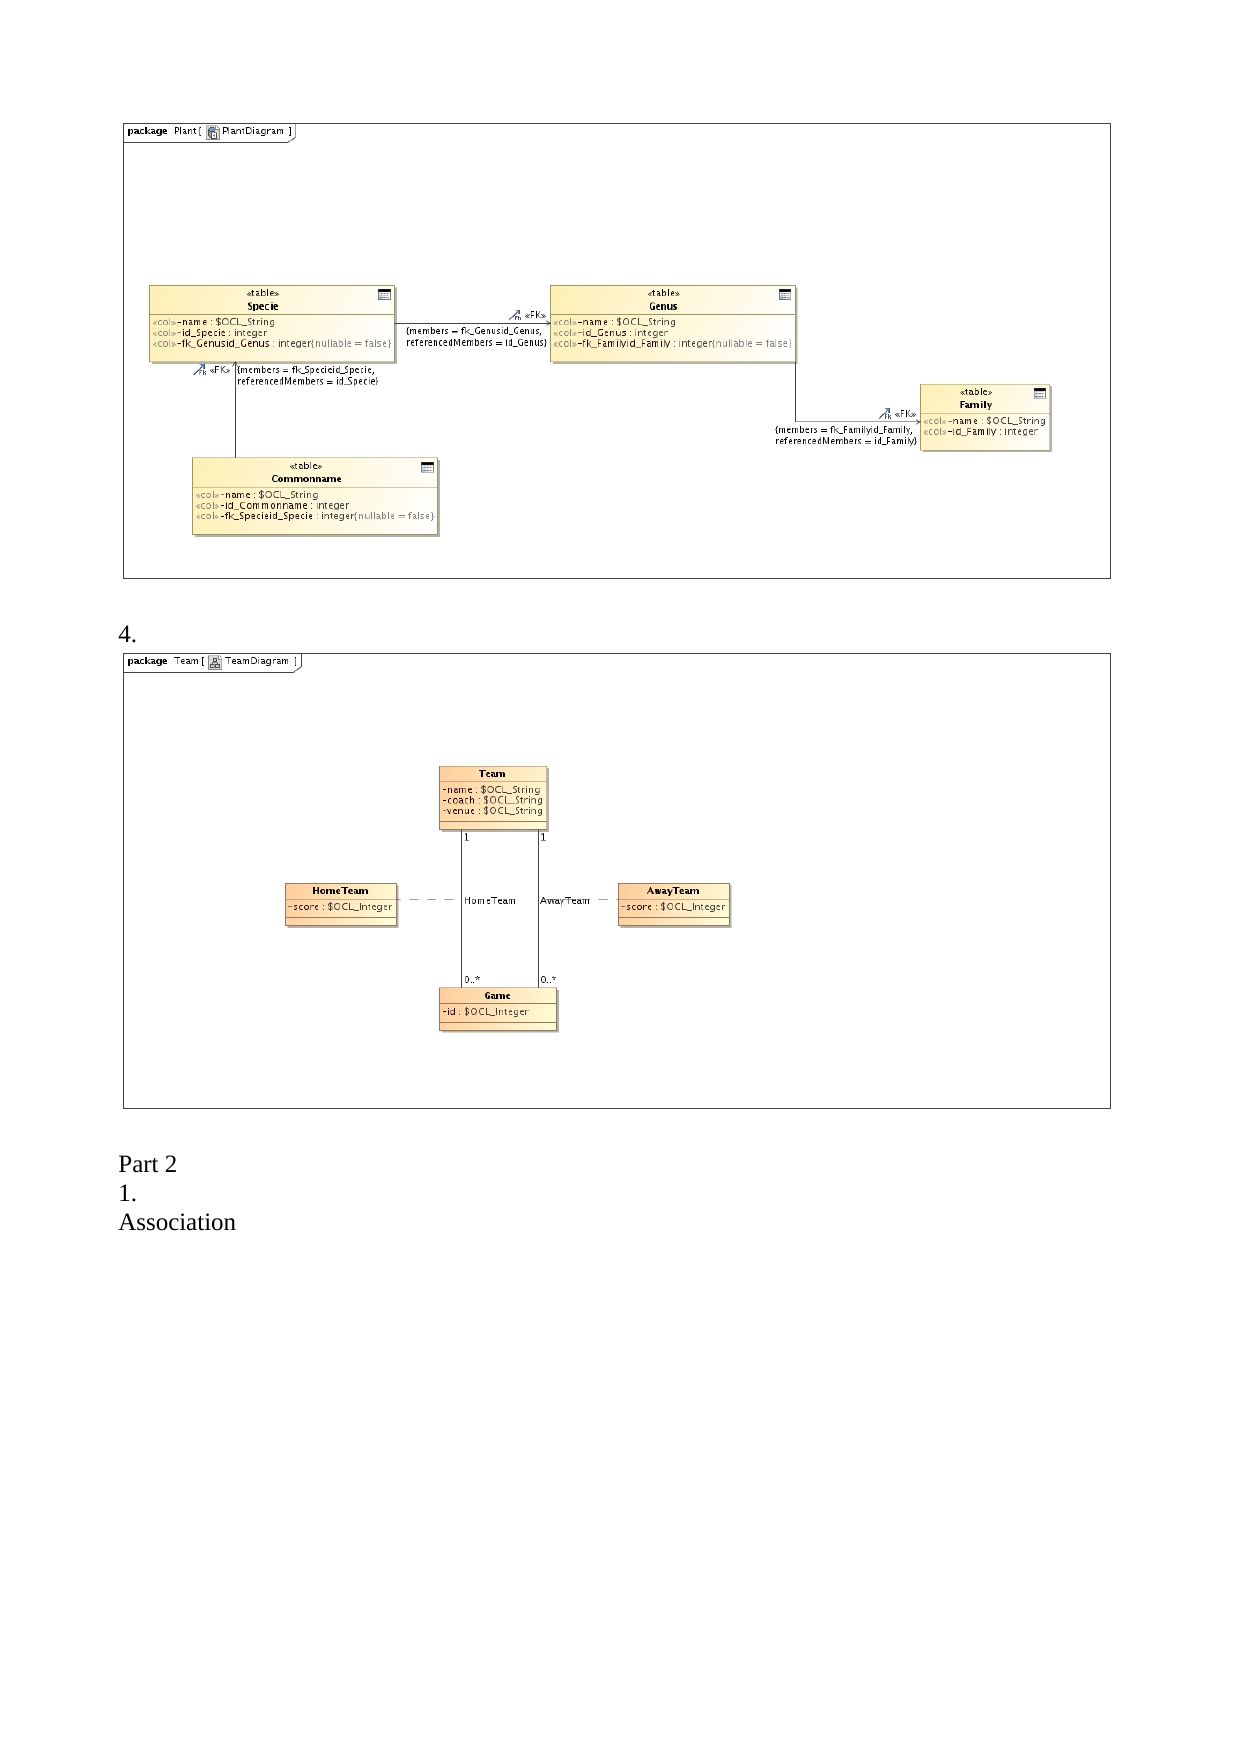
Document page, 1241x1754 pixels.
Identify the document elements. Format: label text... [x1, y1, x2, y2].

text 4. [118, 619, 1122, 648]
picture [118, 648, 1123, 1121]
text 1. [118, 1178, 1122, 1207]
text Part 2 [118, 1149, 1122, 1178]
text Association [118, 1207, 1122, 1236]
picture [118, 118, 1123, 591]
